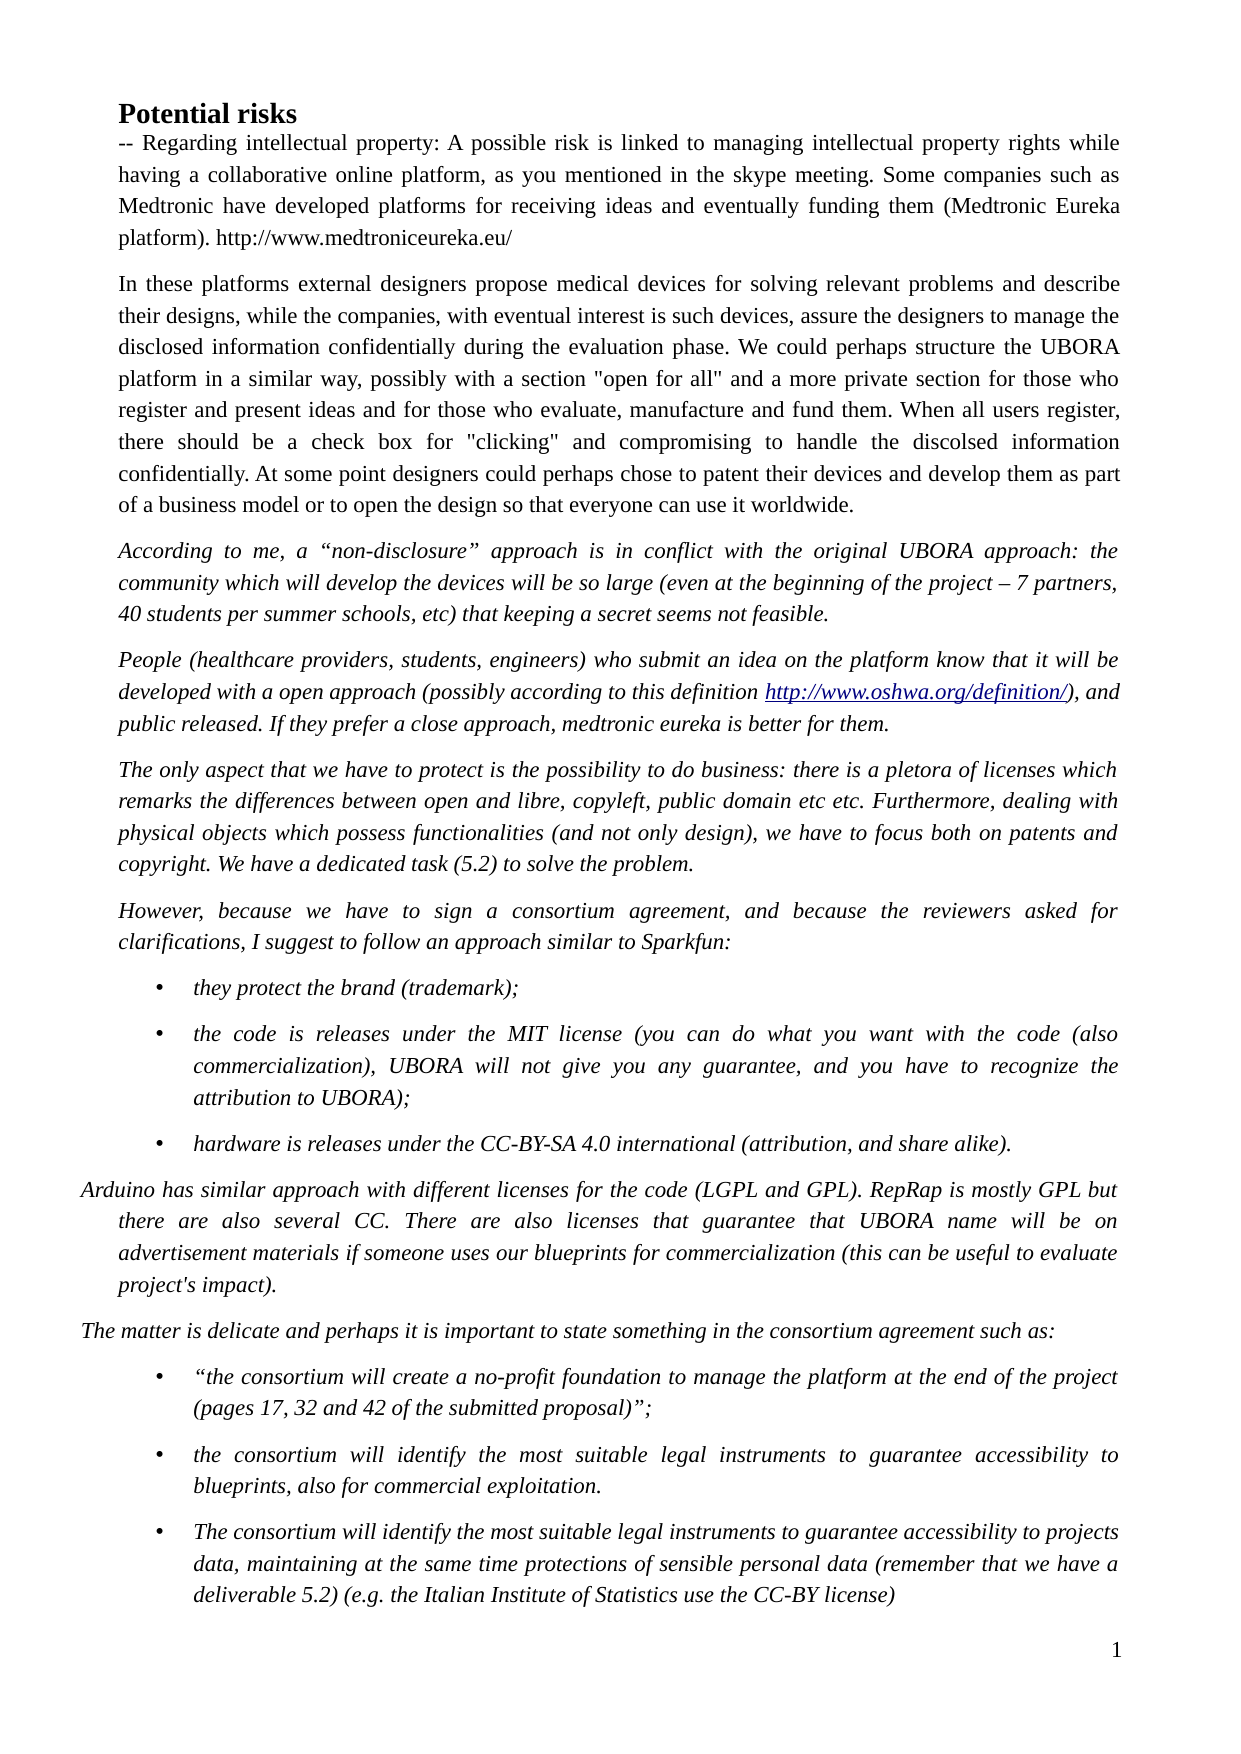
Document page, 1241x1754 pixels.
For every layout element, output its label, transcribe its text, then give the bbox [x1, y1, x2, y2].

list “the consortium will create a no-profit foundation to manage the platform at the end of the project (pages 17, 32 and 42 of the submitted proposal)”; [156, 1363, 1122, 1421]
text The only aspect that we have to protect is the possibility to do business: there is a pletora of licenses which remarks the differences between open and libre, copyleft, public domain etc etc. Furthermore, dealing with physical objects which possess functionalities (and not only design), we have to focus both on patents and copyright. We have a dedicated task (5.2) to solve the problem. [118, 756, 1122, 877]
list the code is releases under the MIT license (you can do what you want with the code (also commercialization), UBORA will not give you any guarantee, and you have to recognize the attribution to UBORA); [156, 1021, 1122, 1110]
text According to me, a “non-disclosure” approach is in conflict with the original UBORA approach: the community which will develop the devices will be so large (even at the beginning of the project – 7 partners, 40 students per summer schools, etc) that keeping a secret seems not feasible. [118, 537, 1122, 627]
list The consortium will identify the most suitable legal instruments to guarantee accessibility to projects data, maintaining at the same time protections of sensible personal data (remember that we have a deliverable 5.2) (e.g. the Italian Institute of Statistics use the CC-BY license) [156, 1518, 1122, 1608]
text -- Regarding intellectual property: A possible risk is linked to managing intellectual property rights while having a collaborative online platform, as you mentioned in the skype meeting. Some companies such as Medtronic have developed platforms for receiving ideas and eventually funding them (Medtronic Eureka platform). http://www.medtroniceureka.eu/ [118, 129, 1122, 250]
text In these platforms external designers propose medical devices for solving relevant problems and describe their designs, while the companies, with eventual interest is such devices, assure the designers to manage the disclosed information confidentially during the evaluation phase. We could perhaps structure the UBORA platform in a similar way, possibly with a section "open for all" and a more private section for those who register and present ideas and for those who evaluate, manufacture and fund them. When all users register, there should be a check box for "clicking" and compromising to handle the discolsed information confidentially. At some point designers could perhaps chose to patent their devices and develop them as part of a business model or to open the design so that everyone can use it worldwide. [118, 270, 1122, 517]
list the consortium will identify the most suitable legal instruments to guarantee accessibility to blueprints, also for commercial exploitation. [156, 1441, 1122, 1498]
text Arduino has similar approach with different licenses for the code (LGPL and GPL). RepRap is mostly GPL but there are also several CC. There are also licenses that guarantee that UBORA name will be on advertisement materials if someone uses our blueprints for commercialization (this can be useful to evaluate project's impact). [81, 1176, 1122, 1297]
list they protect the brand (trademark); [156, 974, 1122, 1001]
text The matter is delicate and perhaps it is important to state something in the consortium agreement such as: [81, 1317, 1122, 1343]
subtitle Potential risks [118, 96, 1122, 129]
text However, because we have to sign a consortium agreement, and because the reviewers asked for clarifications, I suggest to follow an approach similar to Sparkfun: [118, 897, 1122, 954]
text People (healthcare providers, students, engineers) who submit an idea on the platform know that it will be developed with a open approach (possibly according to this definition http://www.oshwa.org/definition/), and public released. If they prefer a close approach, medtronic eureka is better for them. [118, 647, 1122, 736]
list hardware is releases under the CC-BY-SA 4.0 international (attribution, and share alike). [156, 1130, 1122, 1156]
